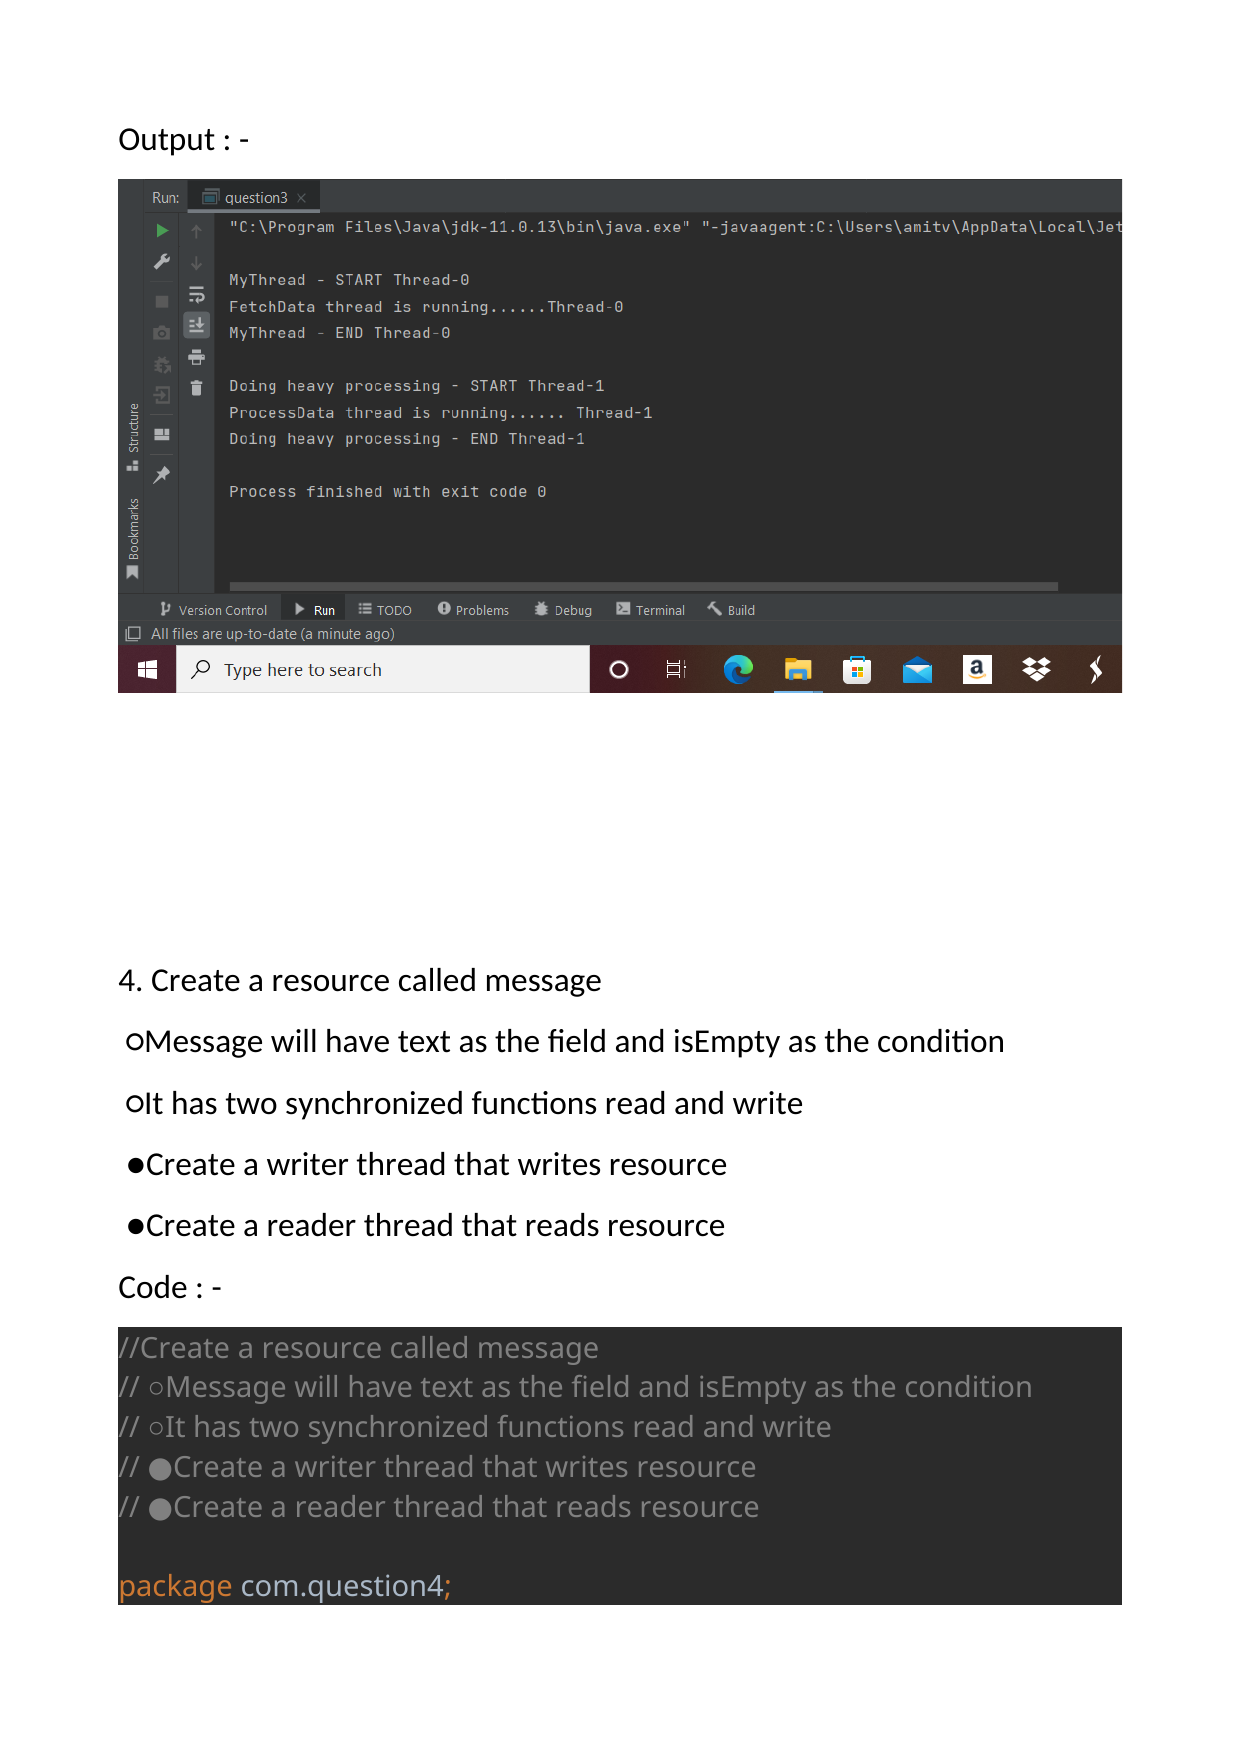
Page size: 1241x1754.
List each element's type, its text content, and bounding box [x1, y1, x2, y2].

text 4. Create a resource called message [118, 959, 1122, 1000]
picture [118, 179, 1123, 693]
text ●Create a writer thread that writes resource [118, 1143, 1122, 1184]
text //Create a resource called message // ○Message will have text as the field and isEmpty as the condition // ○It has two synchronized functions read and write // ●Create a writer thread that writes resource // ●Create a reader thread that reads resource package com.question4; [118, 1327, 1122, 1605]
text Output : - [118, 118, 1122, 159]
text ●Create a reader thread that reads resource [118, 1204, 1122, 1245]
text ○Message will have text as the field and isEmpty as the condition [118, 1020, 1122, 1061]
text Code : - [118, 1266, 1122, 1306]
text ○It has two synchronized functions read and write [118, 1082, 1122, 1122]
